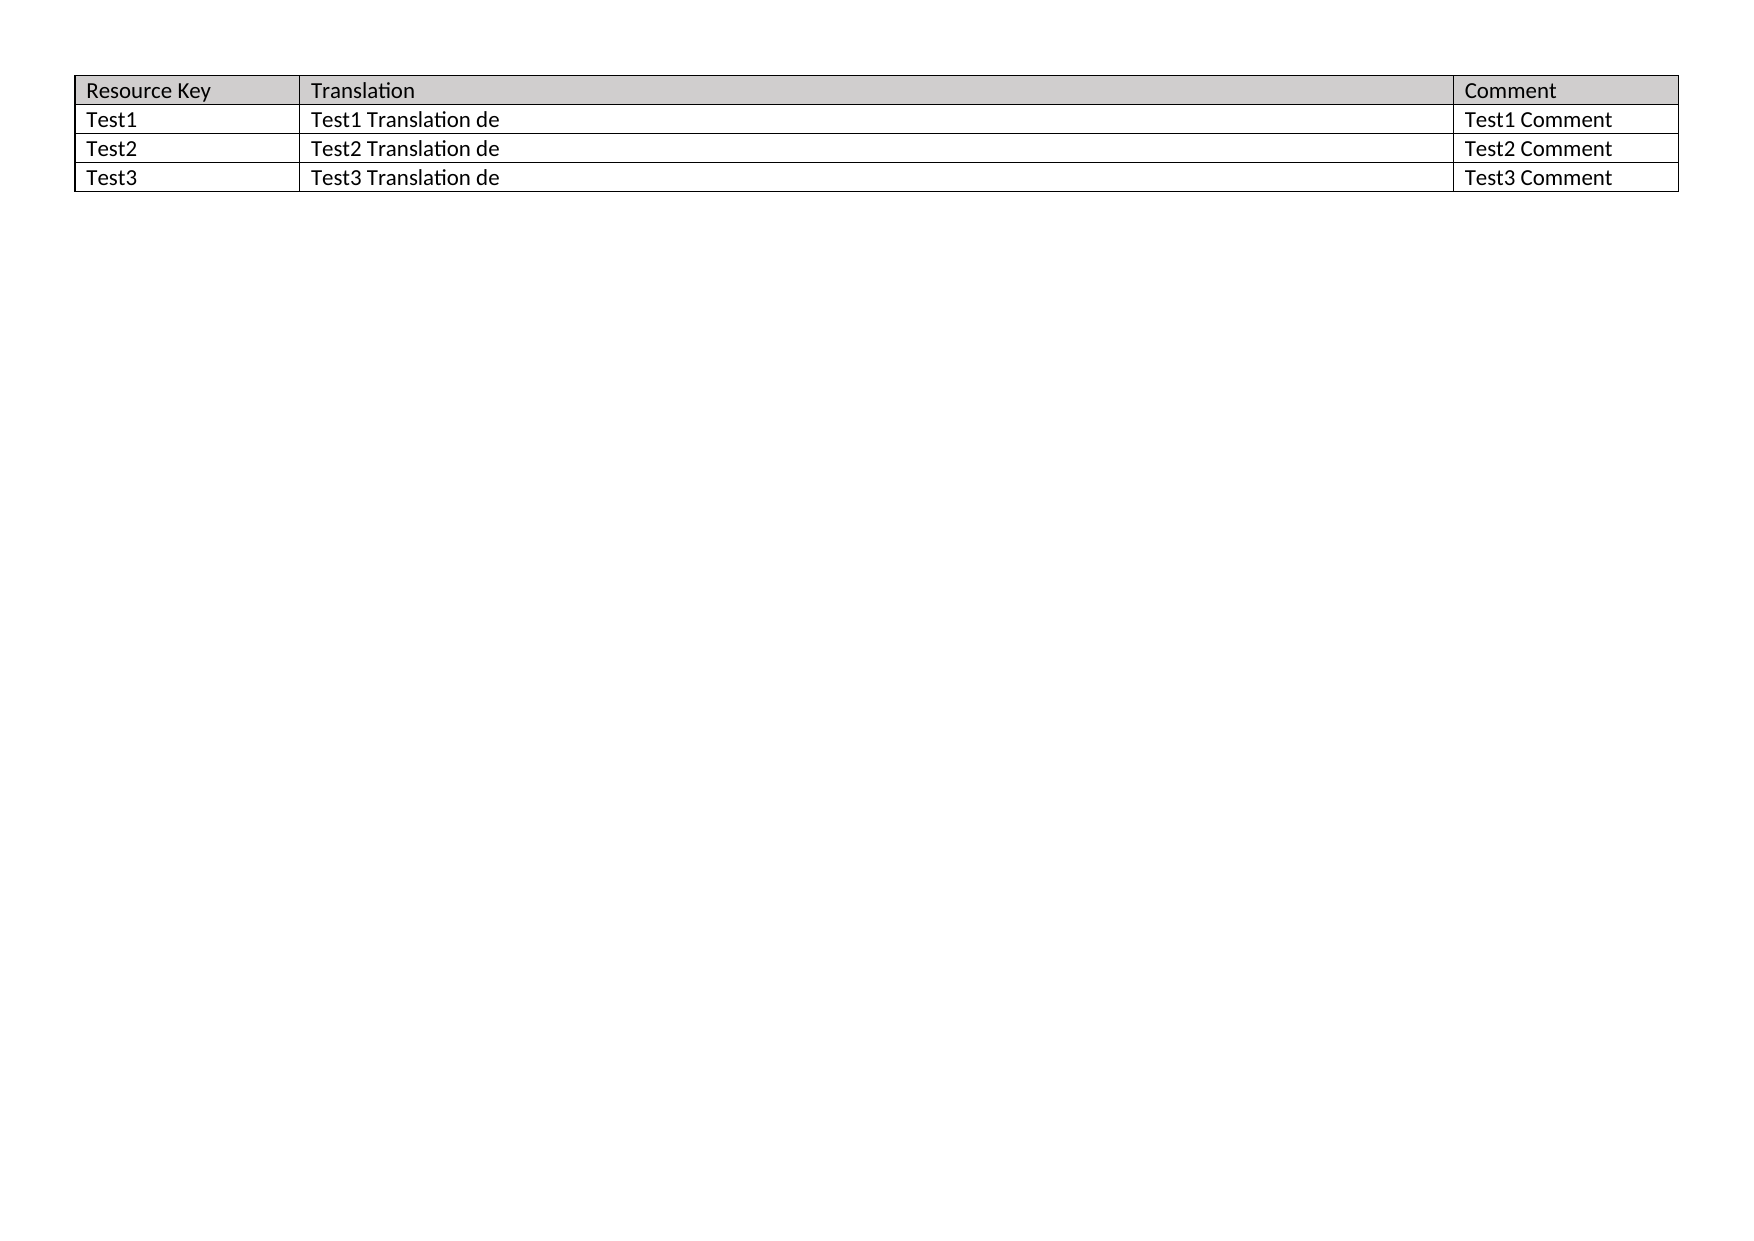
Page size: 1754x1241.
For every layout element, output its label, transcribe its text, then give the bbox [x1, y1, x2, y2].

table_cell Test3 [76, 163, 299, 191]
table_header Translation [300, 76, 1453, 104]
table_cell Test2 Translation de [300, 134, 1453, 162]
table_cell Test3 Comment [1454, 163, 1678, 191]
table_header Resource Key [76, 76, 299, 104]
table_cell Test3 Translation de [300, 163, 1453, 191]
table_cell Test1 Translation de [300, 105, 1453, 133]
table_cell Test2 [76, 134, 299, 162]
table_cell Test2 Comment [1454, 134, 1678, 162]
table_header Comment [1454, 76, 1678, 104]
table_cell Test1 Comment [1454, 105, 1678, 133]
table_cell Test1 [76, 105, 299, 133]
